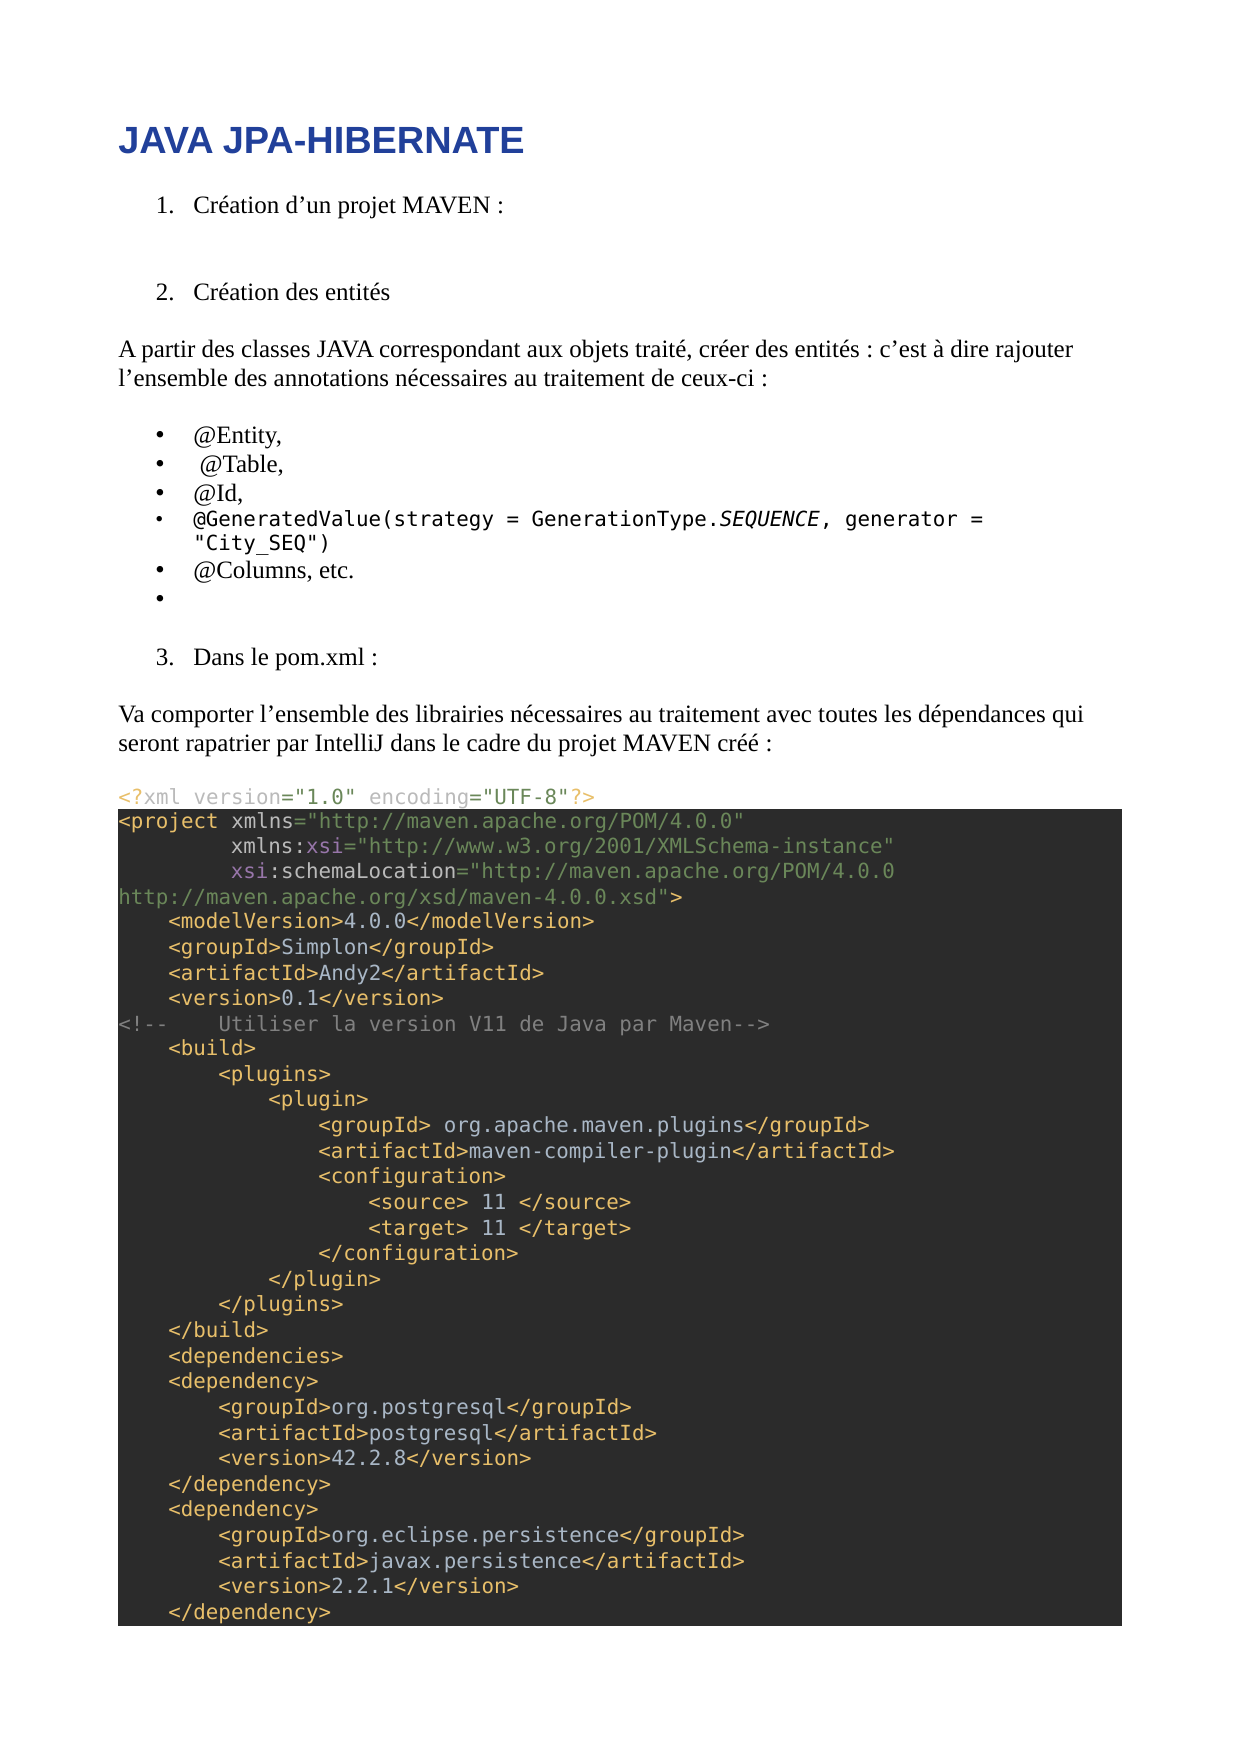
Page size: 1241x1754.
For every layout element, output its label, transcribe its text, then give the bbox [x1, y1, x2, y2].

text <build> [118, 1036, 1122, 1062]
text Va comporter l’ensemble des librairies nécessaires au traitement avec toutes les dépendances qui seront rapatrier par IntelliJ dans le cadre du projet MAVEN créé : [118, 699, 1122, 757]
text <version>0.1</version> [118, 986, 1122, 1012]
text <dependencies> [118, 1344, 1122, 1369]
text <version>42.2.8</version> [118, 1446, 1122, 1472]
text <dependency> [118, 1497, 1122, 1523]
text </build> [118, 1318, 1122, 1344]
text A partir des classes JAVA correspondant aux objets traité, créer des entités : c’est à dire rajouter l’ensemble des annotations nécessaires au traitement de ceux-ci : [118, 334, 1122, 392]
list @Entity, [156, 421, 1122, 449]
list @GeneratedValue(strategy = GenerationType.SEQUENCE, generator = "City_SEQ") [156, 507, 1122, 555]
text <groupId> org.apache.maven.plugins</groupId> [118, 1113, 1122, 1139]
text <dependency> [118, 1369, 1122, 1395]
text <groupId>org.eclipse.persistence</groupId> [118, 1523, 1122, 1549]
text </configuration> [118, 1241, 1122, 1267]
list Création d’un projet MAVEN : [156, 191, 1122, 219]
text <?xml version="1.0" encoding="UTF-8"?> [118, 785, 1122, 809]
text <target> 11 </target> [118, 1216, 1122, 1241]
text xsi:schemaLocation="http://maven.apache.org/POM/4.0.0 http://maven.apache.org/xsd/maven-4.0.0.xsd"> [118, 859, 1122, 909]
text <project xmlns="http://maven.apache.org/POM/4.0.0" [118, 809, 1122, 834]
text <plugin> [118, 1087, 1122, 1113]
text </plugin> [118, 1267, 1122, 1292]
text <groupId>org.postgresql</groupId> [118, 1395, 1122, 1421]
text <artifactId>postgresql</artifactId> [118, 1421, 1122, 1446]
text <!-- Utiliser la version V11 de Java par Maven--> [118, 1012, 1122, 1036]
list @Id, [156, 478, 1122, 507]
text </plugins> [118, 1292, 1122, 1318]
text </dependency> [118, 1472, 1122, 1497]
list @Table, [156, 449, 1122, 478]
text JAVA JPA-HIBERNATE [118, 118, 1122, 162]
text <artifactId>maven-compiler-plugin</artifactId> [118, 1139, 1122, 1164]
text <modelVersion>4.0.0</modelVersion> [118, 909, 1122, 935]
text <source> 11 </source> [118, 1190, 1122, 1216]
text <artifactId>Andy2</artifactId> [118, 961, 1122, 986]
text <version>2.2.1</version> [118, 1574, 1122, 1600]
text xmlns:xsi="http://www.w3.org/2001/XMLSchema-instance" [118, 834, 1122, 859]
text <groupId>Simplon</groupId> [118, 935, 1122, 961]
text <plugins> [118, 1062, 1122, 1087]
list @Columns, etc. [156, 555, 1122, 584]
text <artifactId>javax.persistence</artifactId> [118, 1549, 1122, 1574]
text </dependency> [118, 1600, 1122, 1626]
text <configuration> [118, 1164, 1122, 1190]
list Création des entités [156, 277, 1122, 306]
list Dans le pom.xml : [156, 642, 1122, 670]
